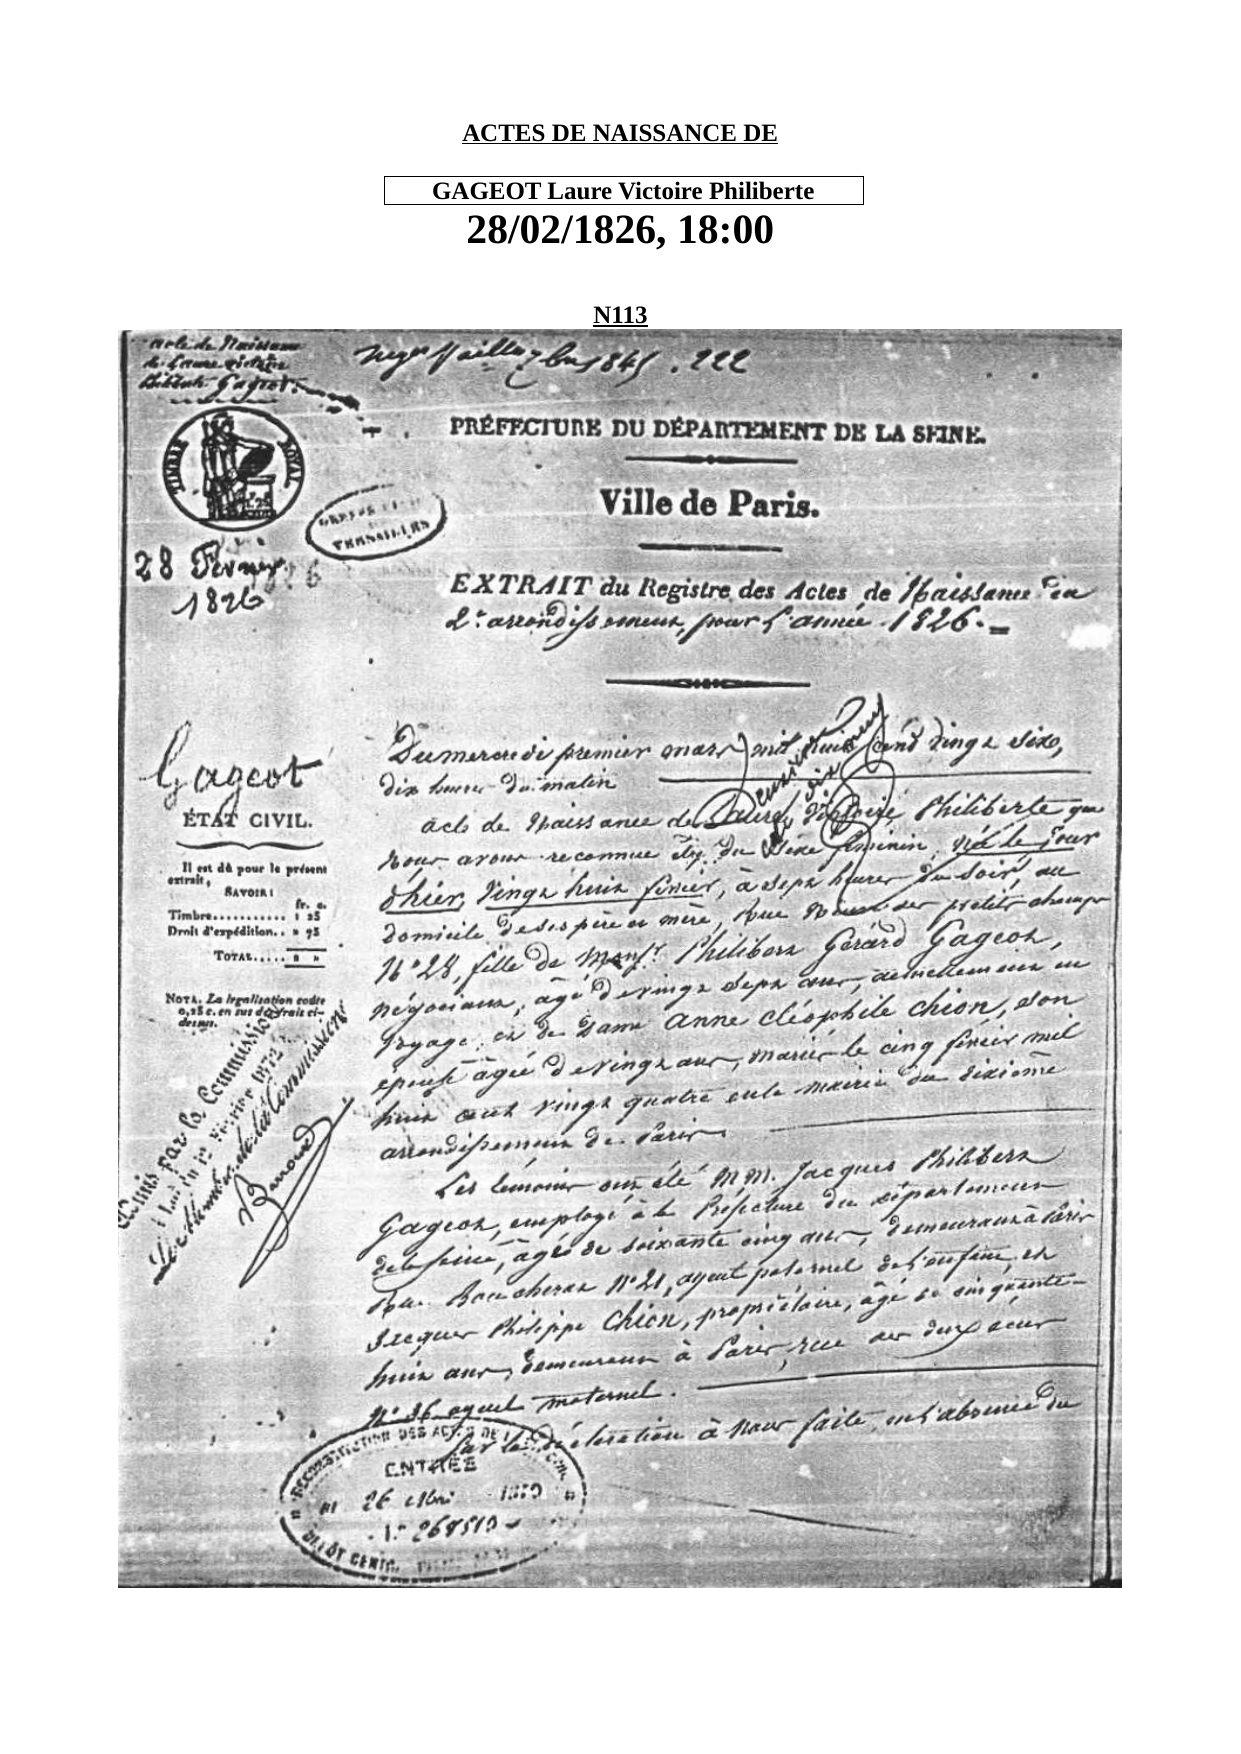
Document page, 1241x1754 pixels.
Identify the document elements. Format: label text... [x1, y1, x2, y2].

picture [118, 329, 1122, 1588]
text GAGEOT Laure Victoire Philiberte [385, 177, 863, 204]
text N113 [118, 300, 1122, 329]
text 28/02/1826, 18:00 [118, 204, 1122, 252]
text ACTES DE NAISSANCE DE [118, 118, 1122, 147]
